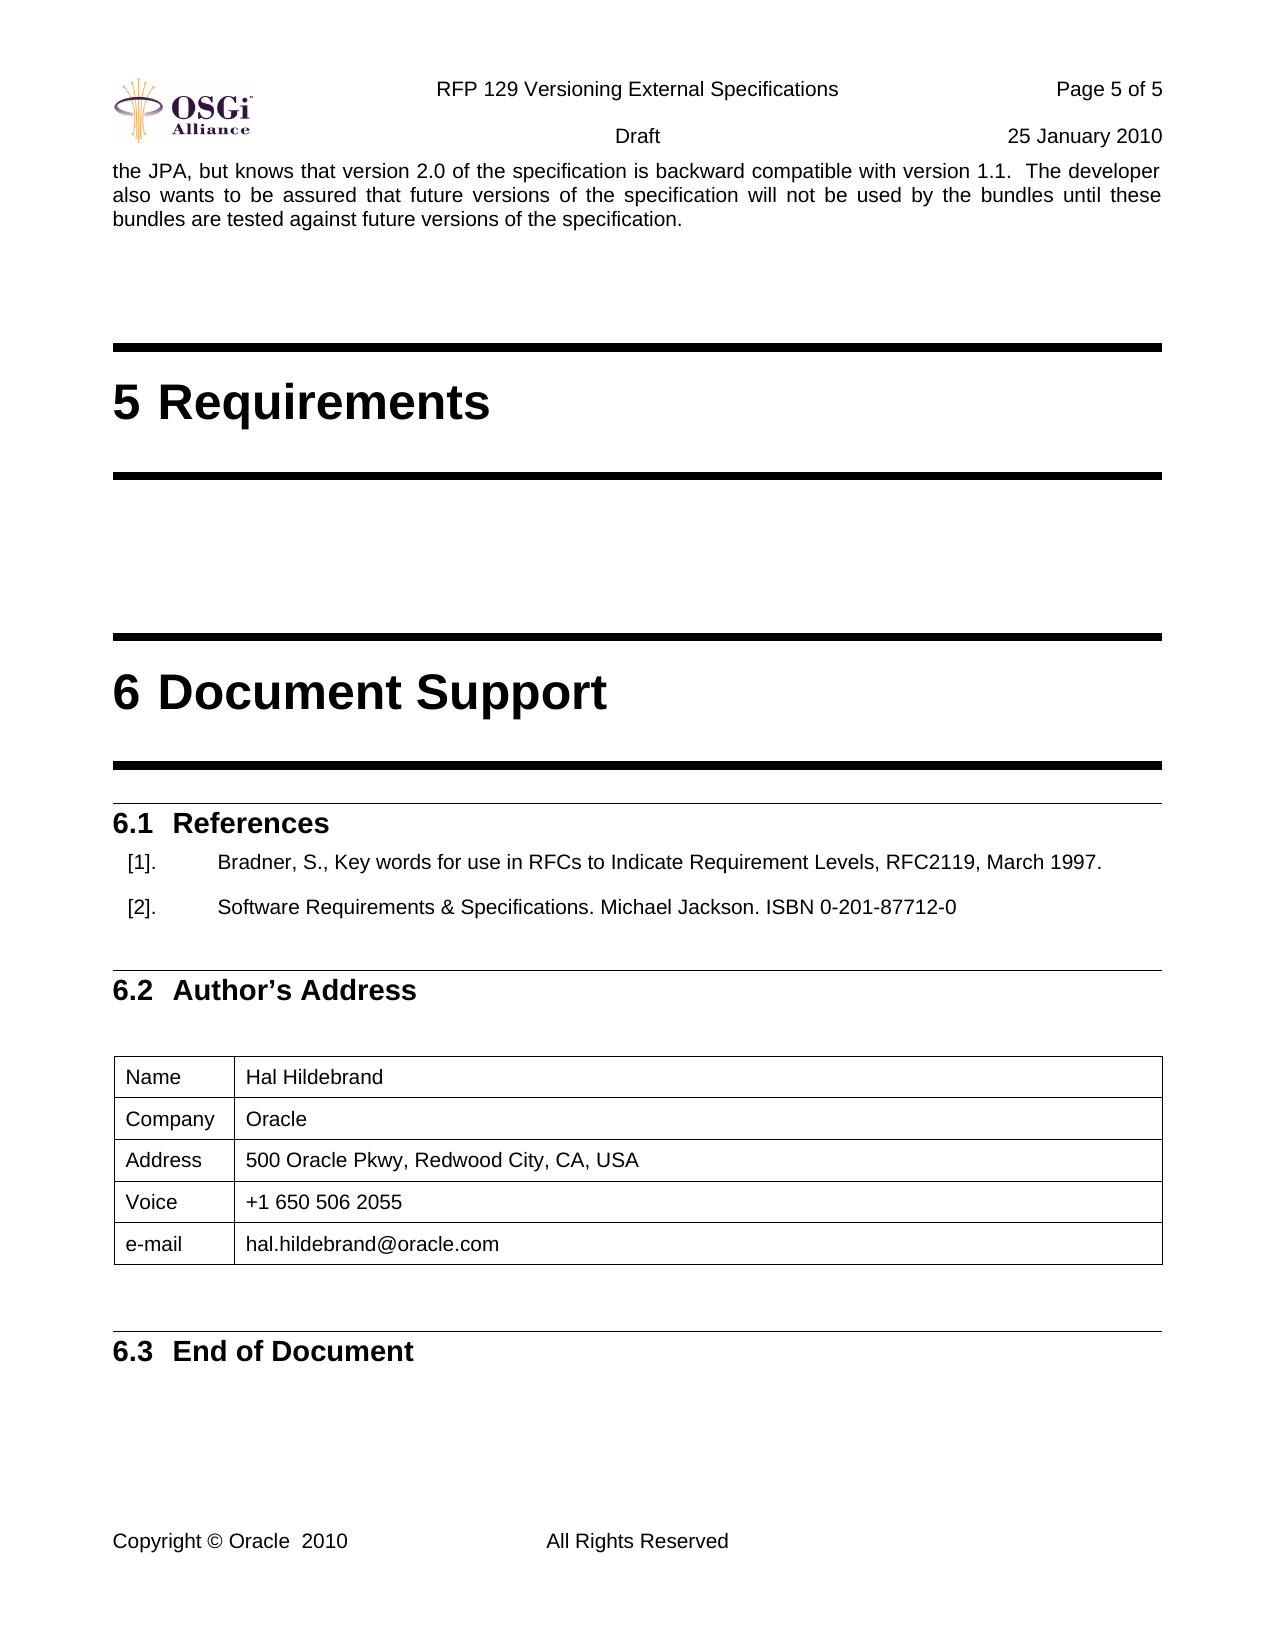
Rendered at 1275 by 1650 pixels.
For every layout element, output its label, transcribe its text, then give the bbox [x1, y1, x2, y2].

subtitle End of Document [112, 1332, 1162, 1367]
text the JPA, but knows that version 2.0 of the specification is backward compatible with version 1.1. The developer also wants to be assured that future versions of the specification will not be used by the bundles until these bundles are tested against future versions of the specification. [112, 159, 1162, 231]
table_cell Voice [115, 1182, 234, 1222]
table_cell Company [115, 1098, 234, 1139]
table_header Name [115, 1057, 234, 1097]
list Bradner, S., Key words for use in RFCs to Indicate Requirement Levels, RFC2119, March 1997. [127, 850, 1162, 874]
table_cell Address [115, 1140, 234, 1181]
picture [114, 78, 254, 143]
list Software Requirements & Specifications. Michael Jackson. ISBN 0-201-87712-0 [127, 895, 1162, 919]
table_cell e-mail [115, 1223, 234, 1264]
subtitle References [112, 804, 1162, 840]
table_cell 500 Oracle Pkwy, Redwood City, CA, USA [235, 1140, 1162, 1181]
subtitle Author’s Address [112, 971, 1162, 1007]
table_cell hal.hildebrand@oracle.com [235, 1223, 1162, 1264]
table_cell +1 650 506 2055 [235, 1182, 1162, 1222]
table_cell Oracle [235, 1098, 1162, 1139]
table_header Hal Hildebrand [235, 1057, 1162, 1097]
subtitle Document Support [112, 634, 1162, 770]
subtitle Requirements [112, 344, 1162, 480]
